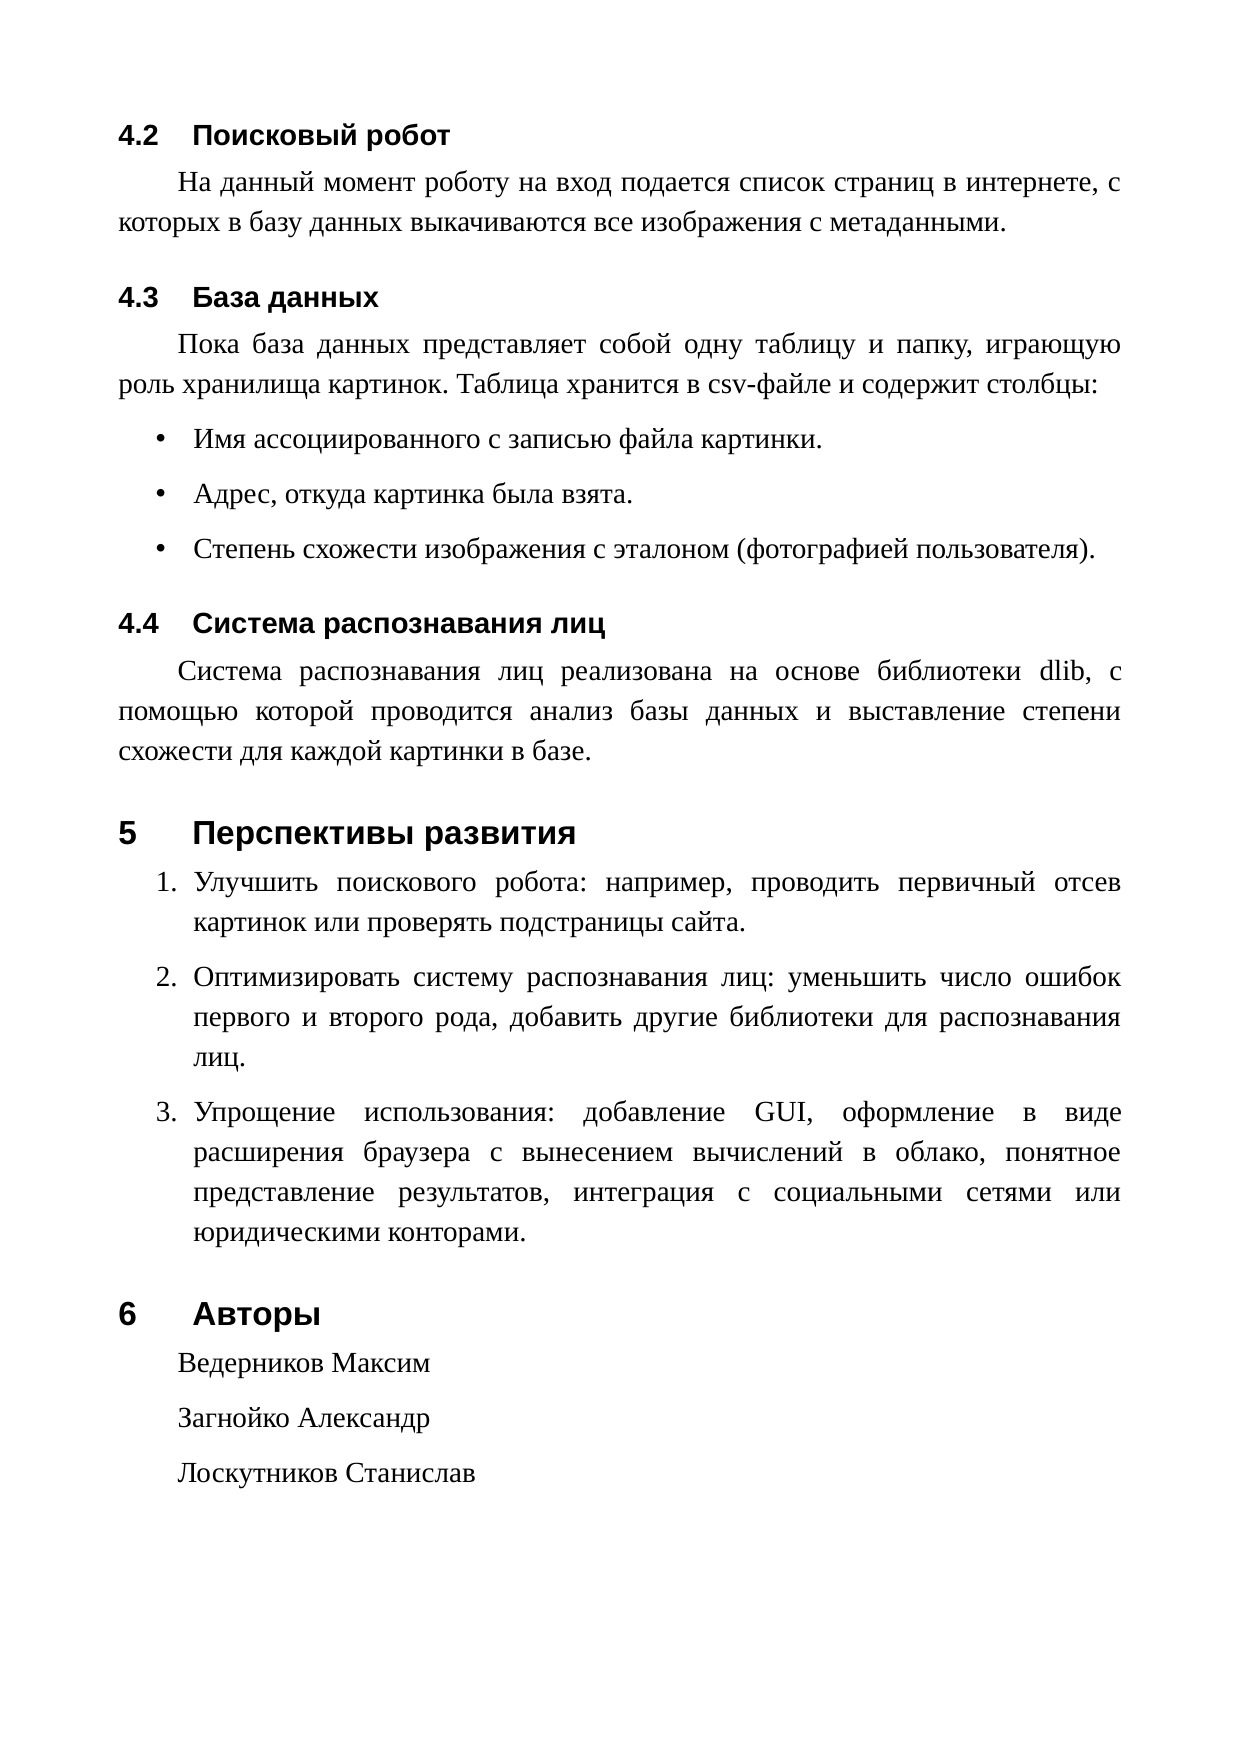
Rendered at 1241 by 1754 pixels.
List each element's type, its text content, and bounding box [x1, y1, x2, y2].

text На данный момент роботу на вход подается список страниц в интернете, с которых в базу данных выкачиваются все изображения с метаданными. [118, 164, 1122, 238]
list Улучшить поискового робота: например, проводить первичный отсев картинок или проверять подстраницы сайта. [156, 864, 1122, 937]
list Адрес, откуда картинка была взята. [156, 476, 1122, 509]
list Степень схожести изображения с эталоном (фотографией пользователя). [156, 531, 1122, 564]
list Оптимизировать систему распознавания лиц: уменьшить число ошибок первого и второго рода, добавить другие библиотеки для распознавания лиц. [156, 959, 1122, 1073]
subtitle Поисковый робот [118, 118, 1122, 152]
text Пока база данных представляет собой одну таблицу и папку, играющую роль хранилища картинок. Таблица хранится в csv-файле и содержит столбцы: [118, 326, 1122, 400]
list Имя ассоциированного с записью файла картинки. [156, 421, 1122, 455]
subtitle Перспективы развития [118, 813, 1122, 851]
text Загнойко Александр [118, 1400, 1122, 1434]
list Упрощение использования: добавление GUI, оформление в виде расширения браузера с вынесением вычислений в облако, понятное представление результатов, интеграция с социальными сетями или юридическими конторами. [156, 1094, 1122, 1248]
text Ведерников Максим [118, 1345, 1122, 1379]
subtitle Авторы [118, 1294, 1122, 1333]
text Система распознавания лиц реализована на основе библиотеки dlib, с помощью которой проводится анализ базы данных и выставление степени схожести для каждой картинки в базе. [118, 653, 1122, 767]
text Лоскутников Станислав [118, 1455, 1122, 1488]
subtitle Система распознавания лиц [118, 607, 1122, 640]
subtitle База данных [118, 280, 1122, 313]
